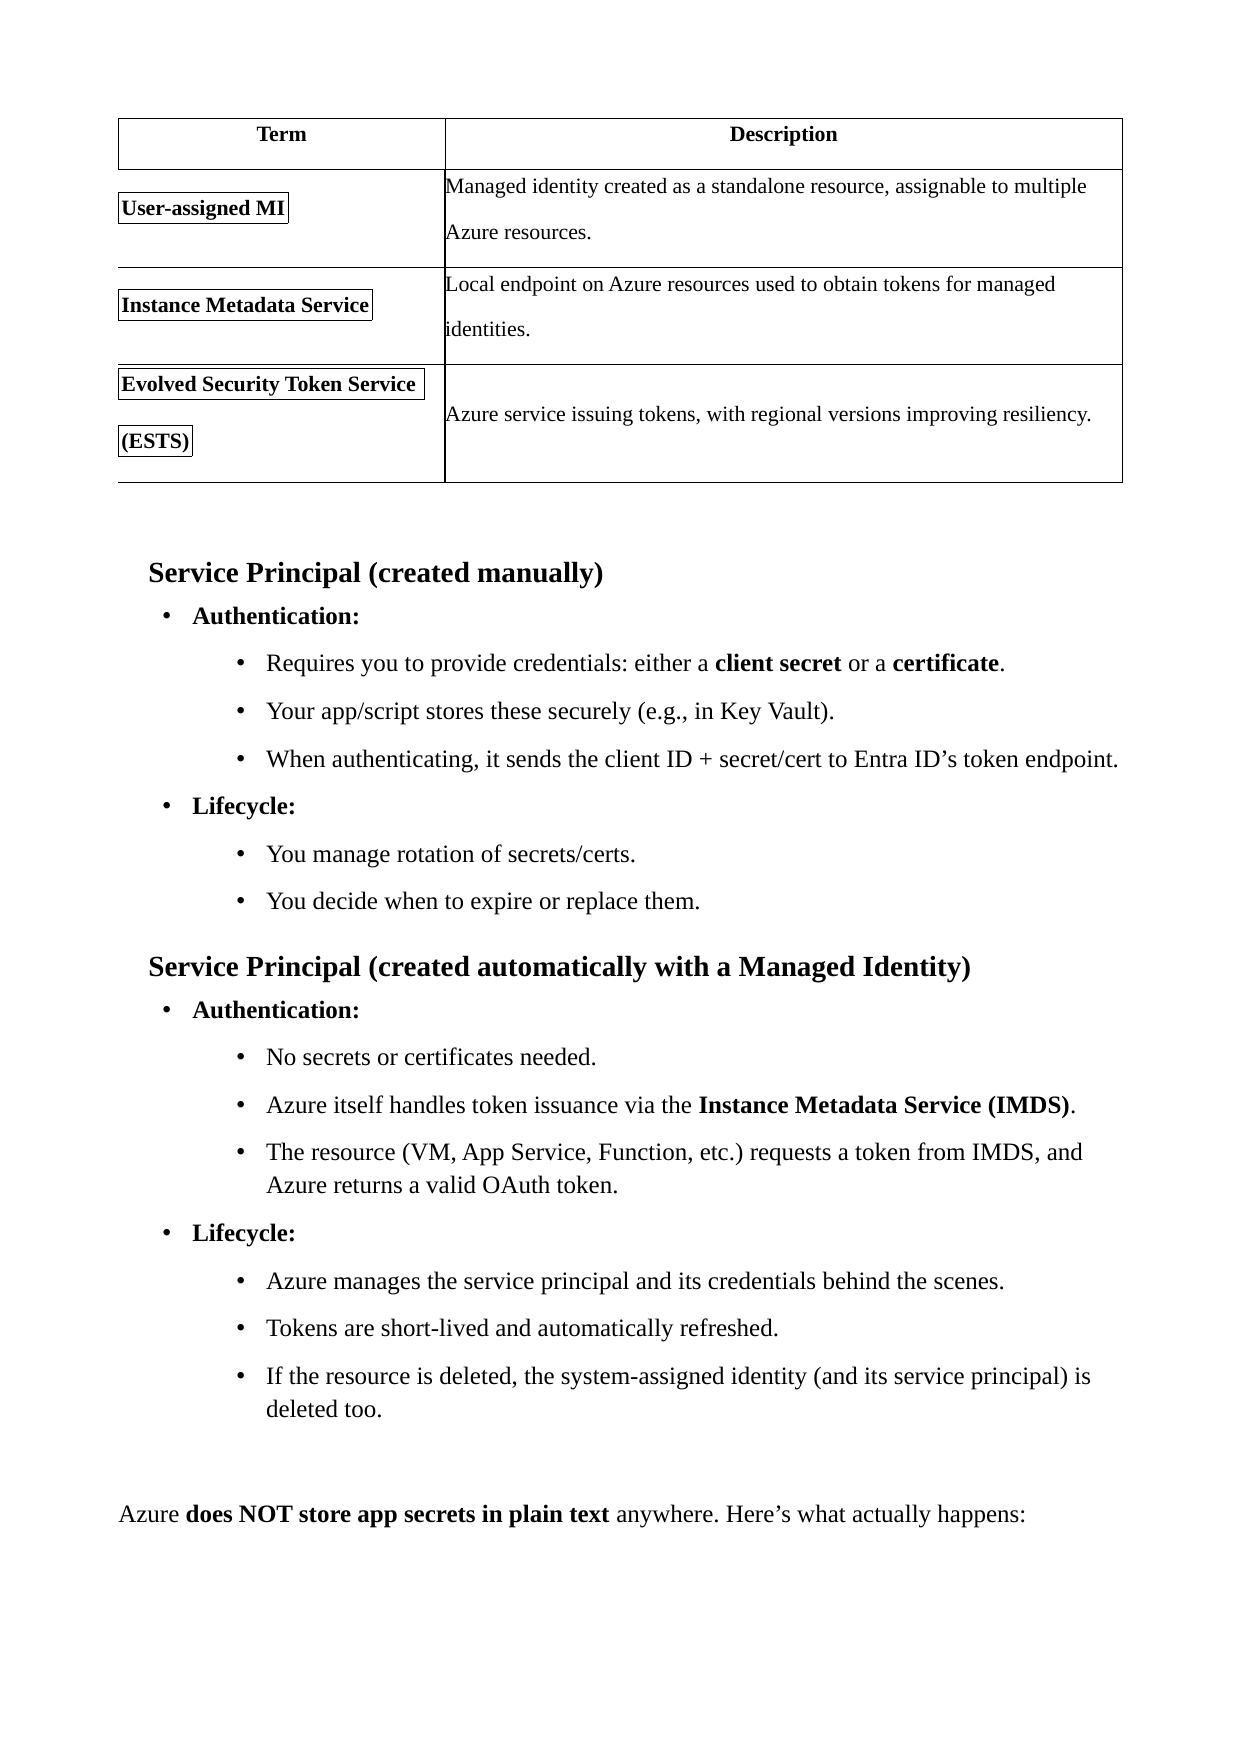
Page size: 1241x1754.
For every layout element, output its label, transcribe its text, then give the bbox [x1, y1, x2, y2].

table_cell Evolved Security Token Service (ESTS) [118, 365, 444, 482]
list Requires you to provide credentials: either a client secret or a certificate. [236, 648, 1122, 677]
table_cell Azure service issuing tokens, with regional versions improving resiliency. [446, 365, 1122, 482]
subtitle 🔑 Service Principal (created manually) [118, 555, 1122, 588]
text Azure does NOT store app secrets in plain text anywhere. Here’s what actually happens: [118, 1499, 1122, 1528]
table_header Description [446, 119, 1122, 169]
subtitle 🔑 Service Principal (created automatically with a Managed Identity) [118, 949, 1122, 982]
list Azure manages the service principal and its credentials behind the scenes. [236, 1266, 1122, 1294]
table_cell Managed identity created as a standalone resource, assignable to multiple Azure resources. [446, 170, 1122, 267]
table_cell Instance Metadata Service [118, 268, 444, 364]
list Azure itself handles token issuance via the Instance Metadata Service (IMDS). [236, 1090, 1122, 1119]
list Lifecycle: [162, 1218, 1122, 1247]
list You manage rotation of secrets/certs. [236, 839, 1122, 868]
list The resource (VM, App Service, Function, etc.) requests a token from IMDS, and Azure returns a valid OAuth token. [236, 1137, 1122, 1199]
list Authentication: [162, 601, 1122, 629]
list No secrets or certificates needed. [236, 1042, 1122, 1071]
list You decide when to expire or replace them. [236, 886, 1122, 915]
table_header Term [119, 119, 445, 169]
list If the resource is deleted, the system-assigned identity (and its service principal) is deleted too. [236, 1361, 1122, 1423]
list When authenticating, it sends the client ID + secret/cert to Entra ID’s token endpoint. [236, 744, 1122, 772]
list Your app/script stores these securely (e.g., in Key Vault). [236, 696, 1122, 725]
list Lifecycle: [162, 791, 1122, 820]
table_cell Local endpoint on Azure resources used to obtain tokens for managed identities. [446, 268, 1122, 364]
list Authentication: [162, 995, 1122, 1023]
table_cell User-assigned MI [118, 170, 444, 267]
list Tokens are short-lived and automatically refreshed. [236, 1313, 1122, 1342]
